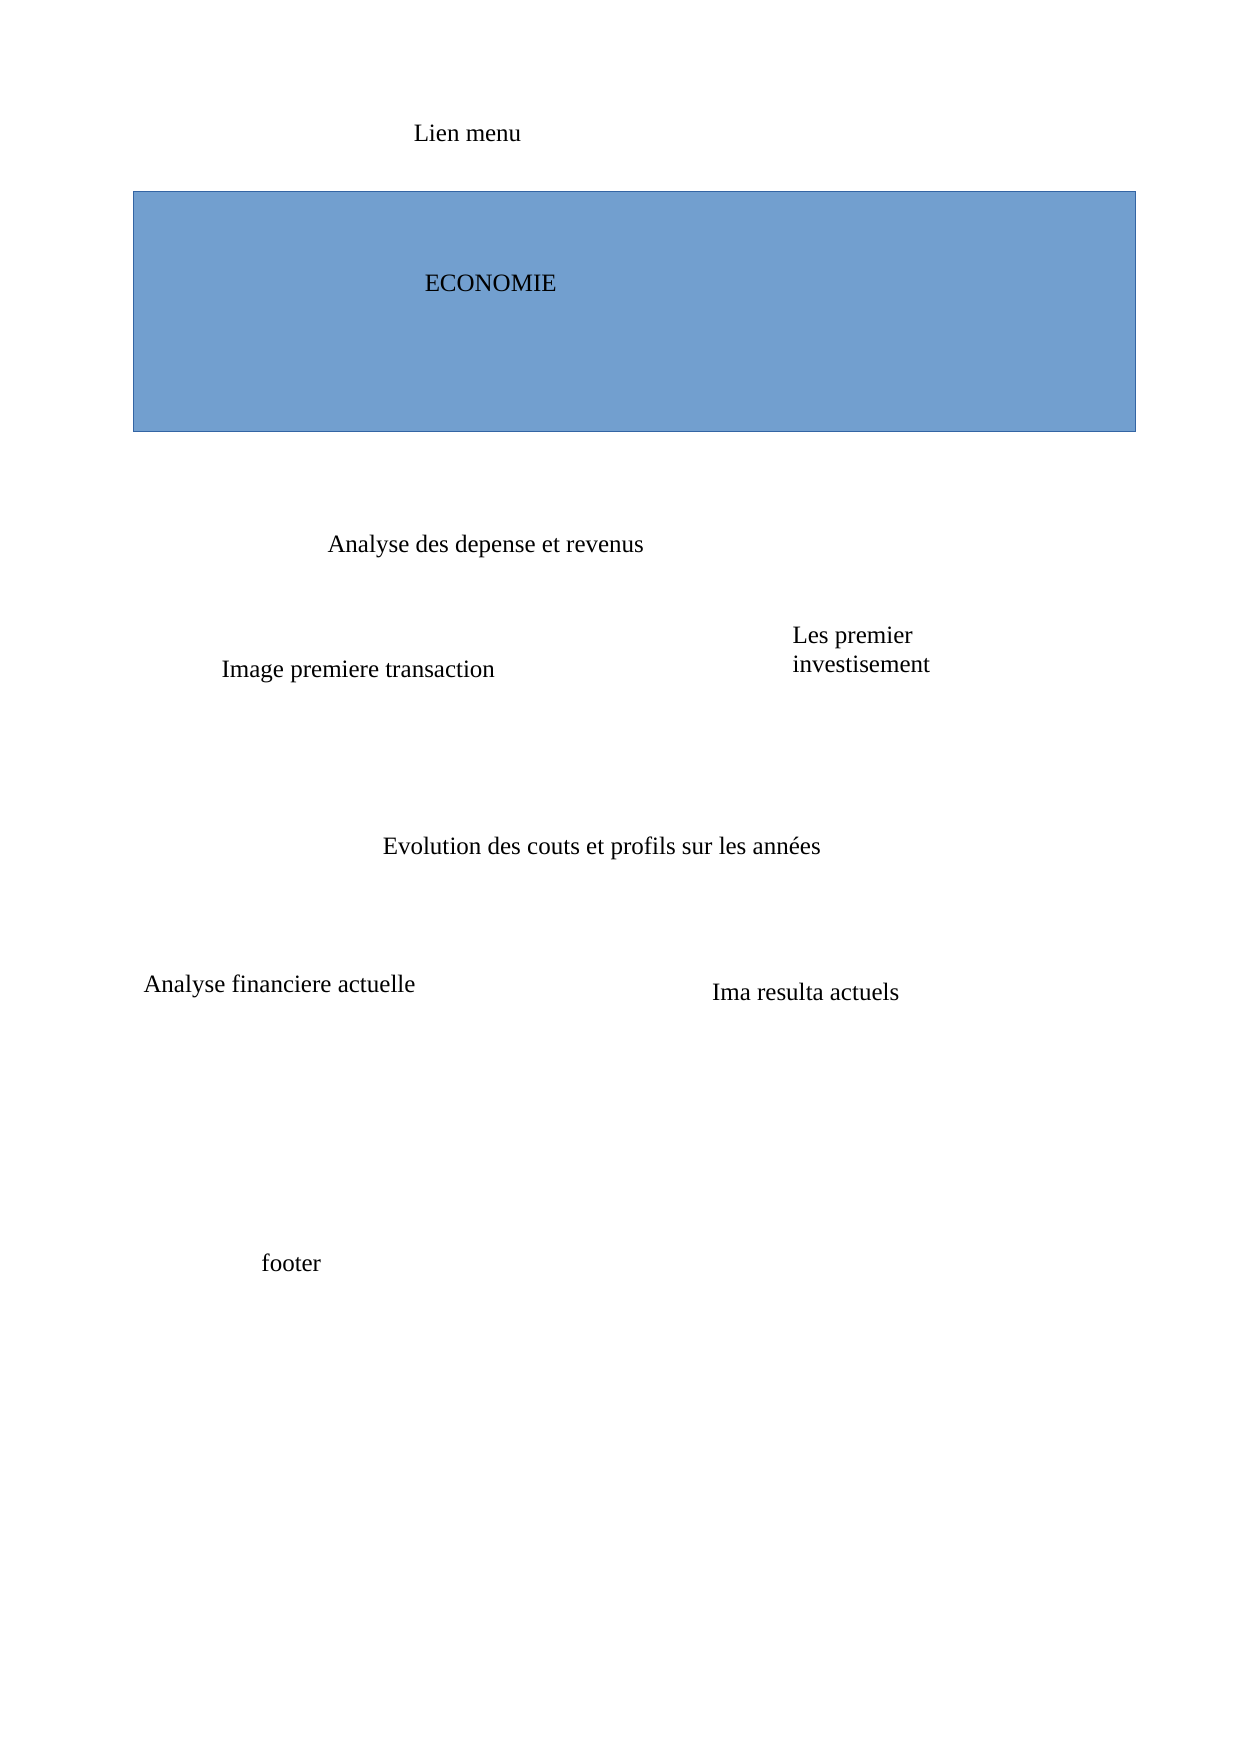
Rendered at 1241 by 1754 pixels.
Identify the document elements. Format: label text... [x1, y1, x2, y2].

text Lien menu [118, 118, 1122, 147]
